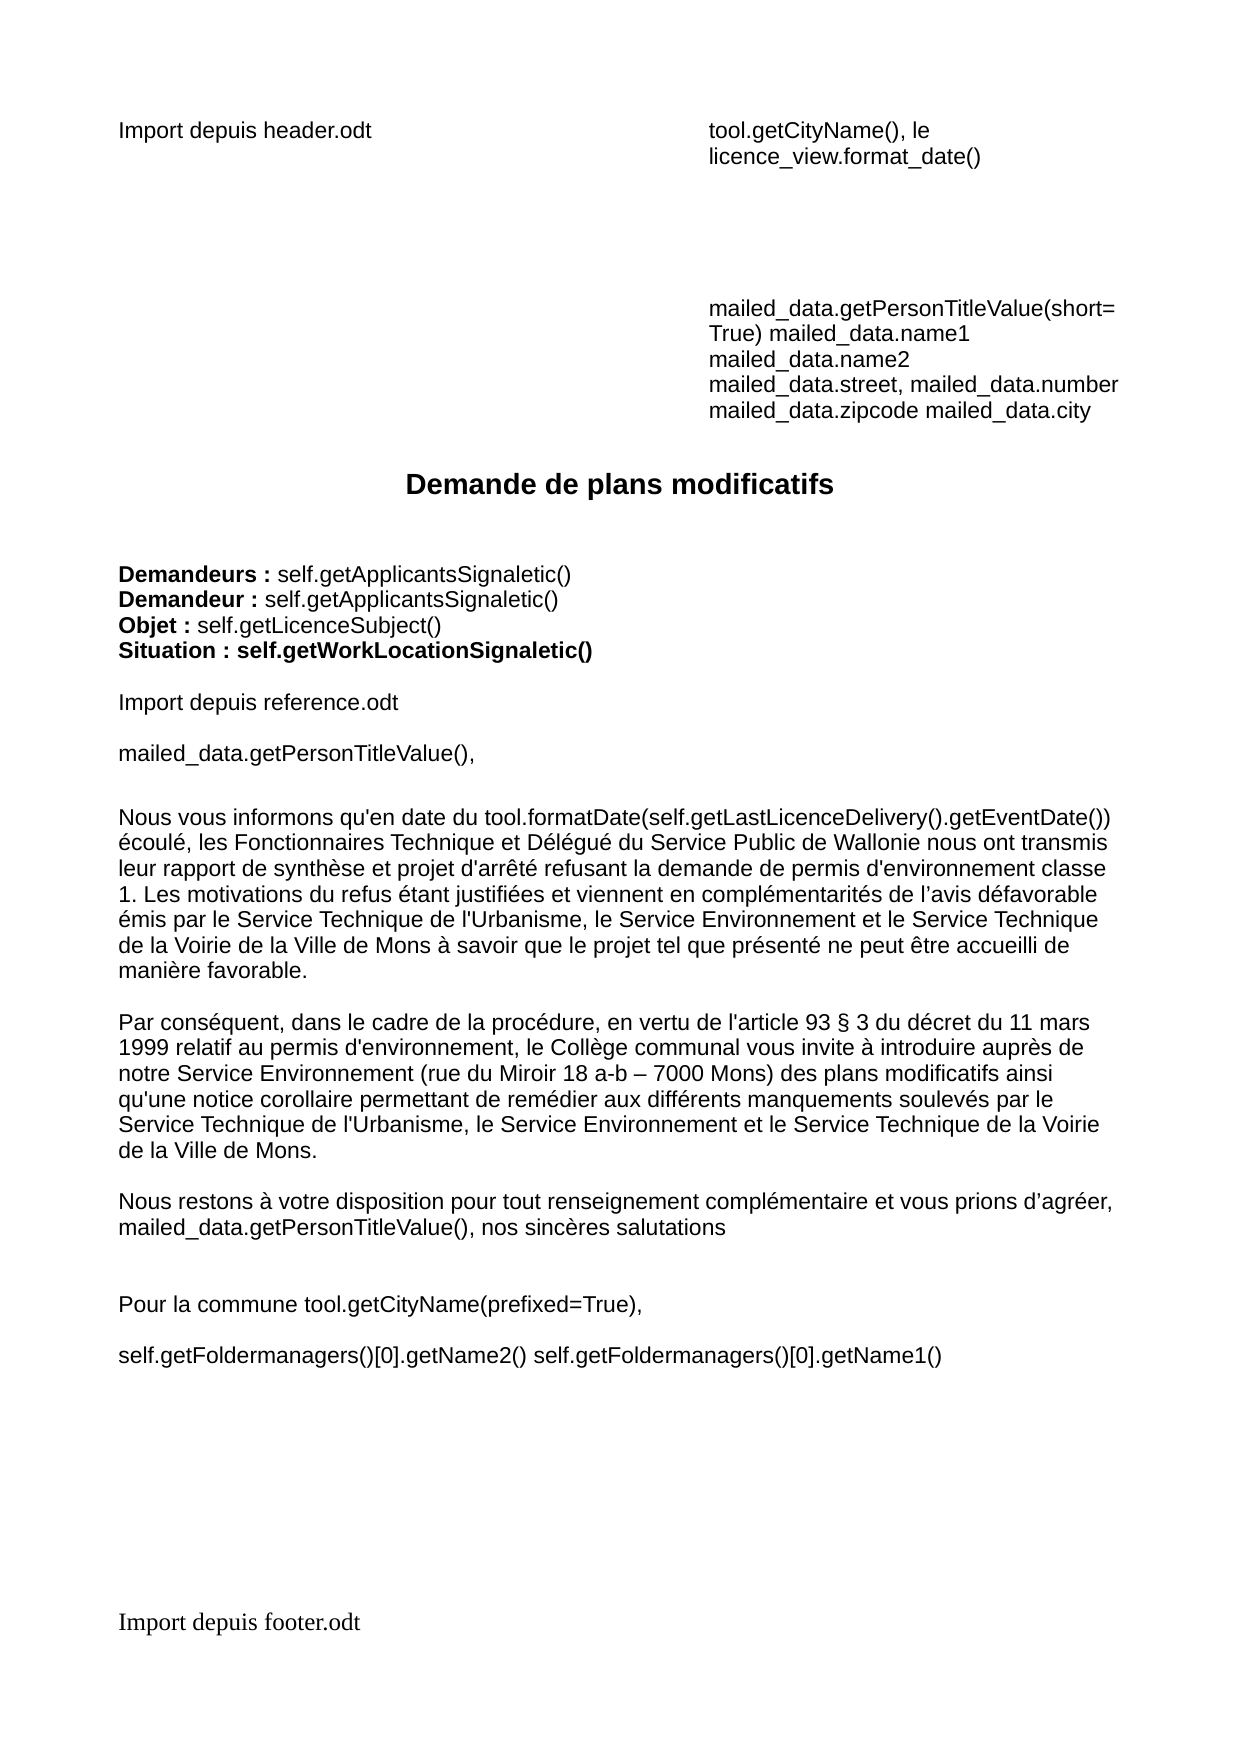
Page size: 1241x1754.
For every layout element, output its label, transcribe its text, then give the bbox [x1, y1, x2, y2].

title Demande de plans modificatifs [118, 468, 1122, 501]
text Demandeurs : self.getApplicantsSignaletic() [118, 561, 1122, 587]
text Pour la commune tool.getCityName(prefixed=True), [118, 1291, 1122, 1317]
text Situation : self.getWorkLocationSignaletic() [118, 638, 1122, 664]
text Objet : self.getLicenceSubject() [118, 612, 1122, 638]
table_header tool.getCityName(), le licence_view.format_date() mailed_data.getPersonTitleValue(short=True) mailed_data.name1 mailed_data.name2 mailed_data.street, mailed_data.number mailed_data.zipcode mailed_data.city [709, 118, 1123, 436]
table_header Import depuis header.odt [118, 118, 708, 436]
text Demandeur : self.getApplicantsSignaletic() [118, 587, 1122, 612]
text Nous restons à votre disposition pour tout renseignement complémentaire et vous prions d’agréer, mailed_data.getPersonTitleValue(), nos sincères salutations [118, 1189, 1122, 1240]
text Import depuis reference.odt [118, 689, 1122, 715]
text self.getFoldermanagers()[0].getName2() self.getFoldermanagers()[0].getName1() [118, 1342, 1122, 1368]
text mailed_data.getPersonTitleValue(), [118, 741, 1122, 766]
text Par conséquent, dans le cadre de la procédure, en vertu de l'article 93 § 3 du décret du 11 mars 1999 relatif au permis d'environnement, le Collège communal vous invite à introduire auprès de notre Service Environnement (rue du Miroir 18 a-b – 7000 Mons) des plans modificatifs ainsi qu'une notice corollaire permettant de remédier aux différents manquements soulevés par le Service Technique de l'Urbanisme, le Service Environnement et le Service Technique de la Voirie de la Ville de Mons. [118, 1009, 1122, 1163]
text Nous vous informons qu'en date du tool.formatDate(self.getLastLicenceDelivery().getEventDate()) écoulé, les Fonctionnaires Technique et Délégué du Service Public de Wallonie nous ont transmis leur rapport de synthèse et projet d'arrêté refusant la demande de permis d'environnement classe 1. Les motivations du refus étant justifiées et viennent en complémentarités de l’avis défavorable émis par le Service Technique de l'Urbanisme, le Service Environnement et le Service Technique de la Voirie de la Ville de Mons à savoir que le projet tel que présenté ne peut être accueilli de manière favorable. [118, 804, 1122, 984]
